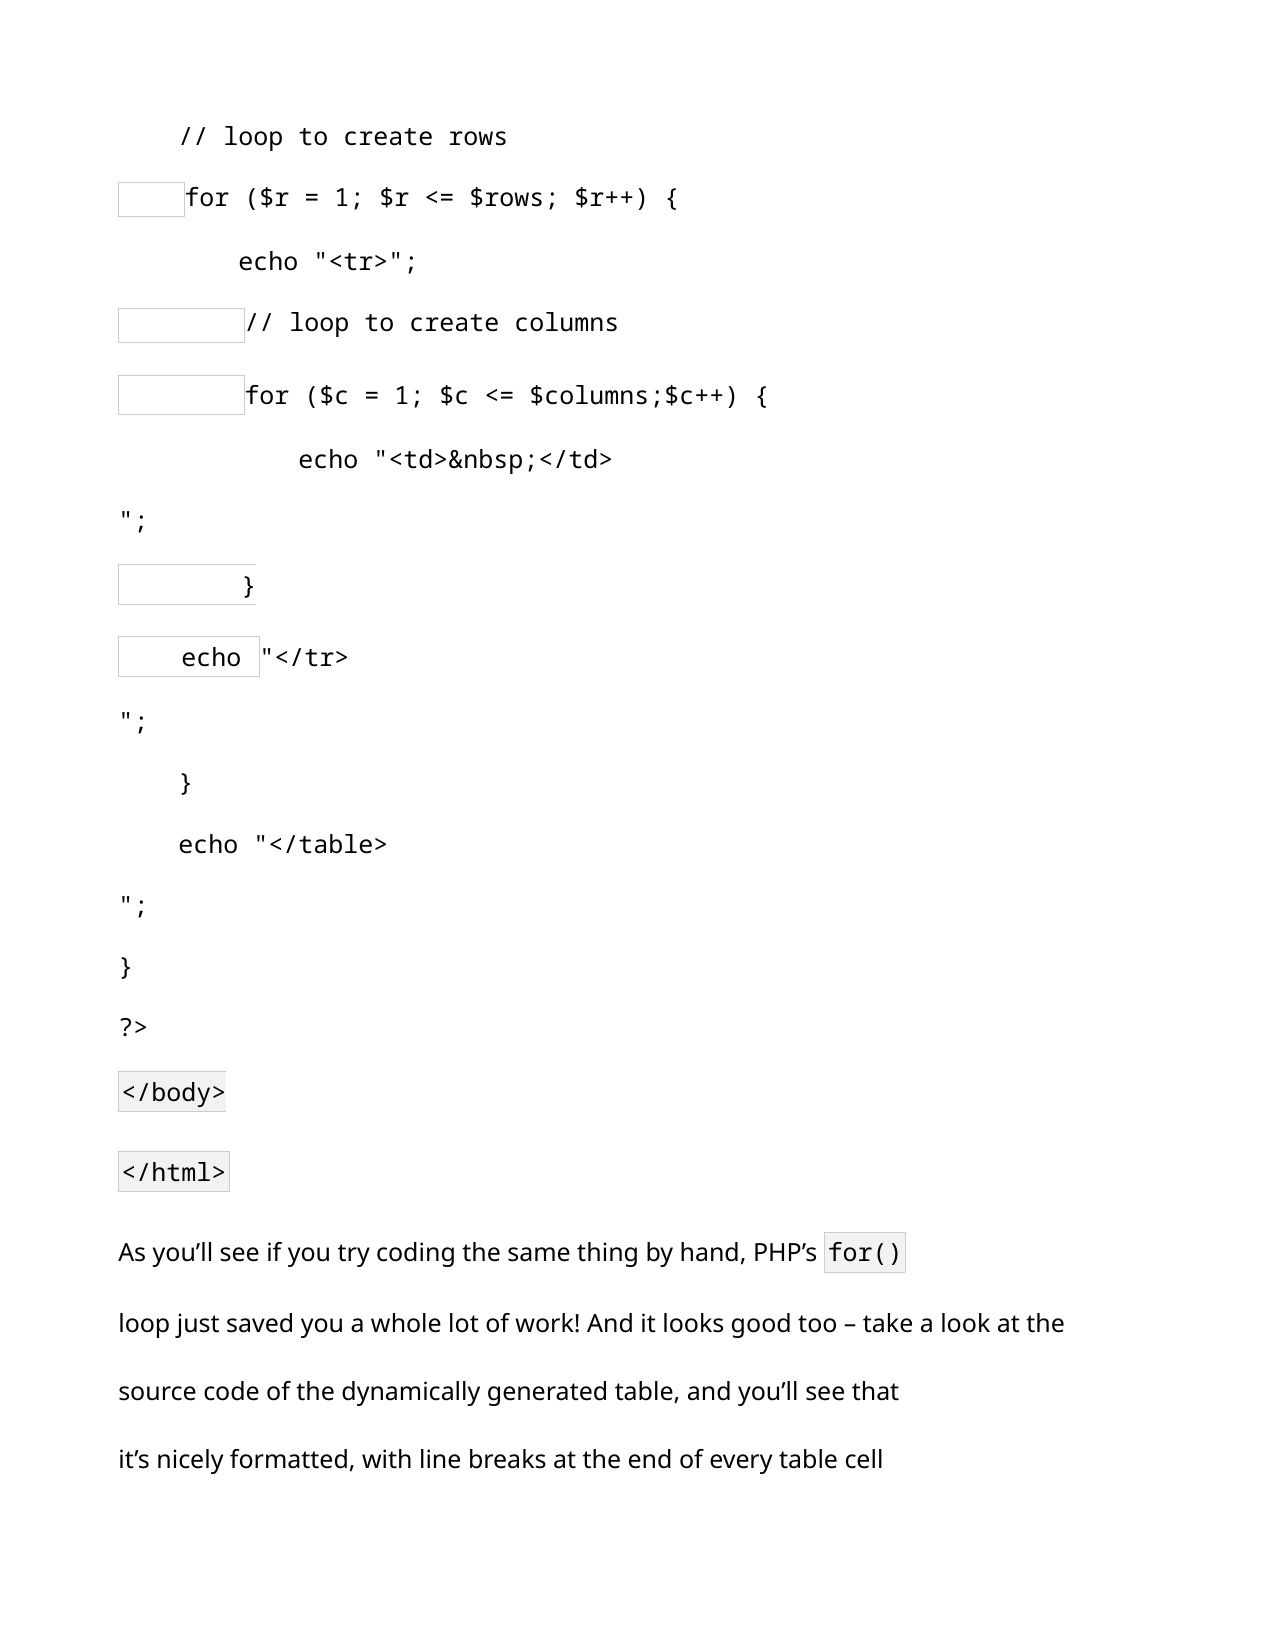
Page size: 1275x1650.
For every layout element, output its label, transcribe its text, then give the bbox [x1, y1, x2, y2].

text for ($r = 1; $r <= $rows; $r++) { echo "<tr>"; [118, 179, 1157, 278]
text ?> [118, 1010, 1157, 1044]
text // loop to create columns for ($c = 1; $c <= $columns;$c++) { echo "<td>&nbsp;</td> "; [118, 305, 1157, 537]
text As you’ll see if you try coding the same thing by hand, PHP’s for() loop just saved you a whole lot of work! And it looks good too – take a look at the source code of the dynamically generated table, and you’ll see that it’s nicely formatted, with line breaks at the end of every table cell [118, 1232, 1157, 1476]
text } echo "</tr> "; } echo "</table> "; } [118, 564, 1157, 983]
text // loop to create rows [118, 118, 1157, 152]
text </body> </html> [118, 1071, 1157, 1192]
